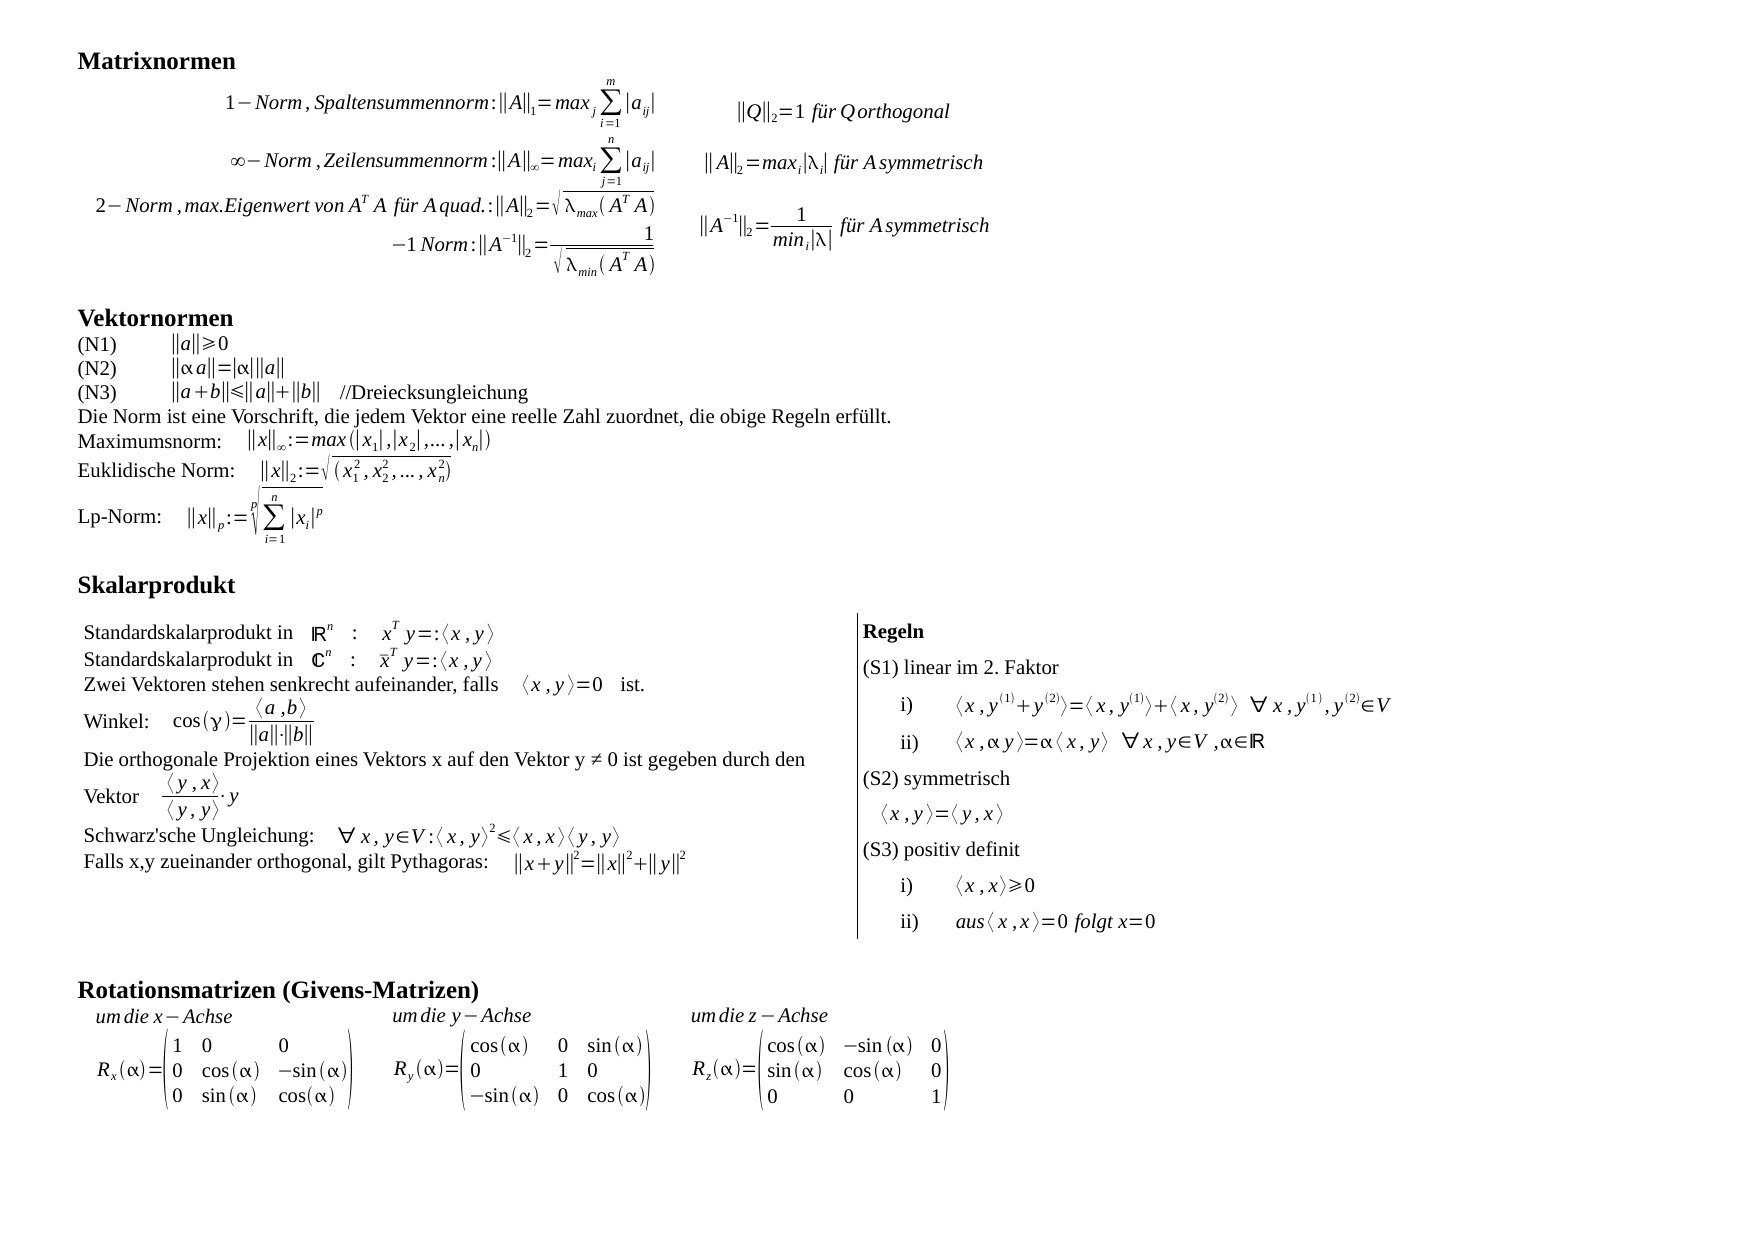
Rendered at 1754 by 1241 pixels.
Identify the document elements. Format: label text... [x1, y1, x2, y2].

text Matrixnormen [77, 46, 1636, 75]
text Maximumsnorm: [77, 428, 1636, 454]
table_header Standardskalarprodukt in: Standardskalarprodukt in: Zwei Vektoren stehen senkrecht aufeinander, falls ist. Winkel: Die orthogonale Projektion eines Vektors x auf den Vektor y ≠ 0 ist gegeben durch den Vektor Schwarz'sche Ungleichung: Falls x,y zueinander orthogonal, gilt Pythagoras: [78, 613, 857, 939]
text Rotationsmatrizen (Givens-Matrizen) [77, 975, 1636, 1004]
text (N1) [77, 332, 1636, 356]
text (N3) //Dreiecksungleichung [77, 380, 1636, 404]
text Die Norm ist eine Vorschrift, die jedem Vektor eine reelle Zahl zuordnet, die obige Regeln erfüllt. [77, 404, 1636, 428]
text (N2) [77, 356, 1636, 380]
text Euklidische Norm: [77, 454, 1636, 485]
table_header Regeln (S1) linear im 2. Faktor (S2) symmetrisch (S3) positiv definit [858, 613, 1636, 939]
text Vektornormen [77, 303, 1636, 332]
text Skalarprodukt [77, 570, 1636, 599]
text Lp-Norm: [77, 485, 1636, 546]
